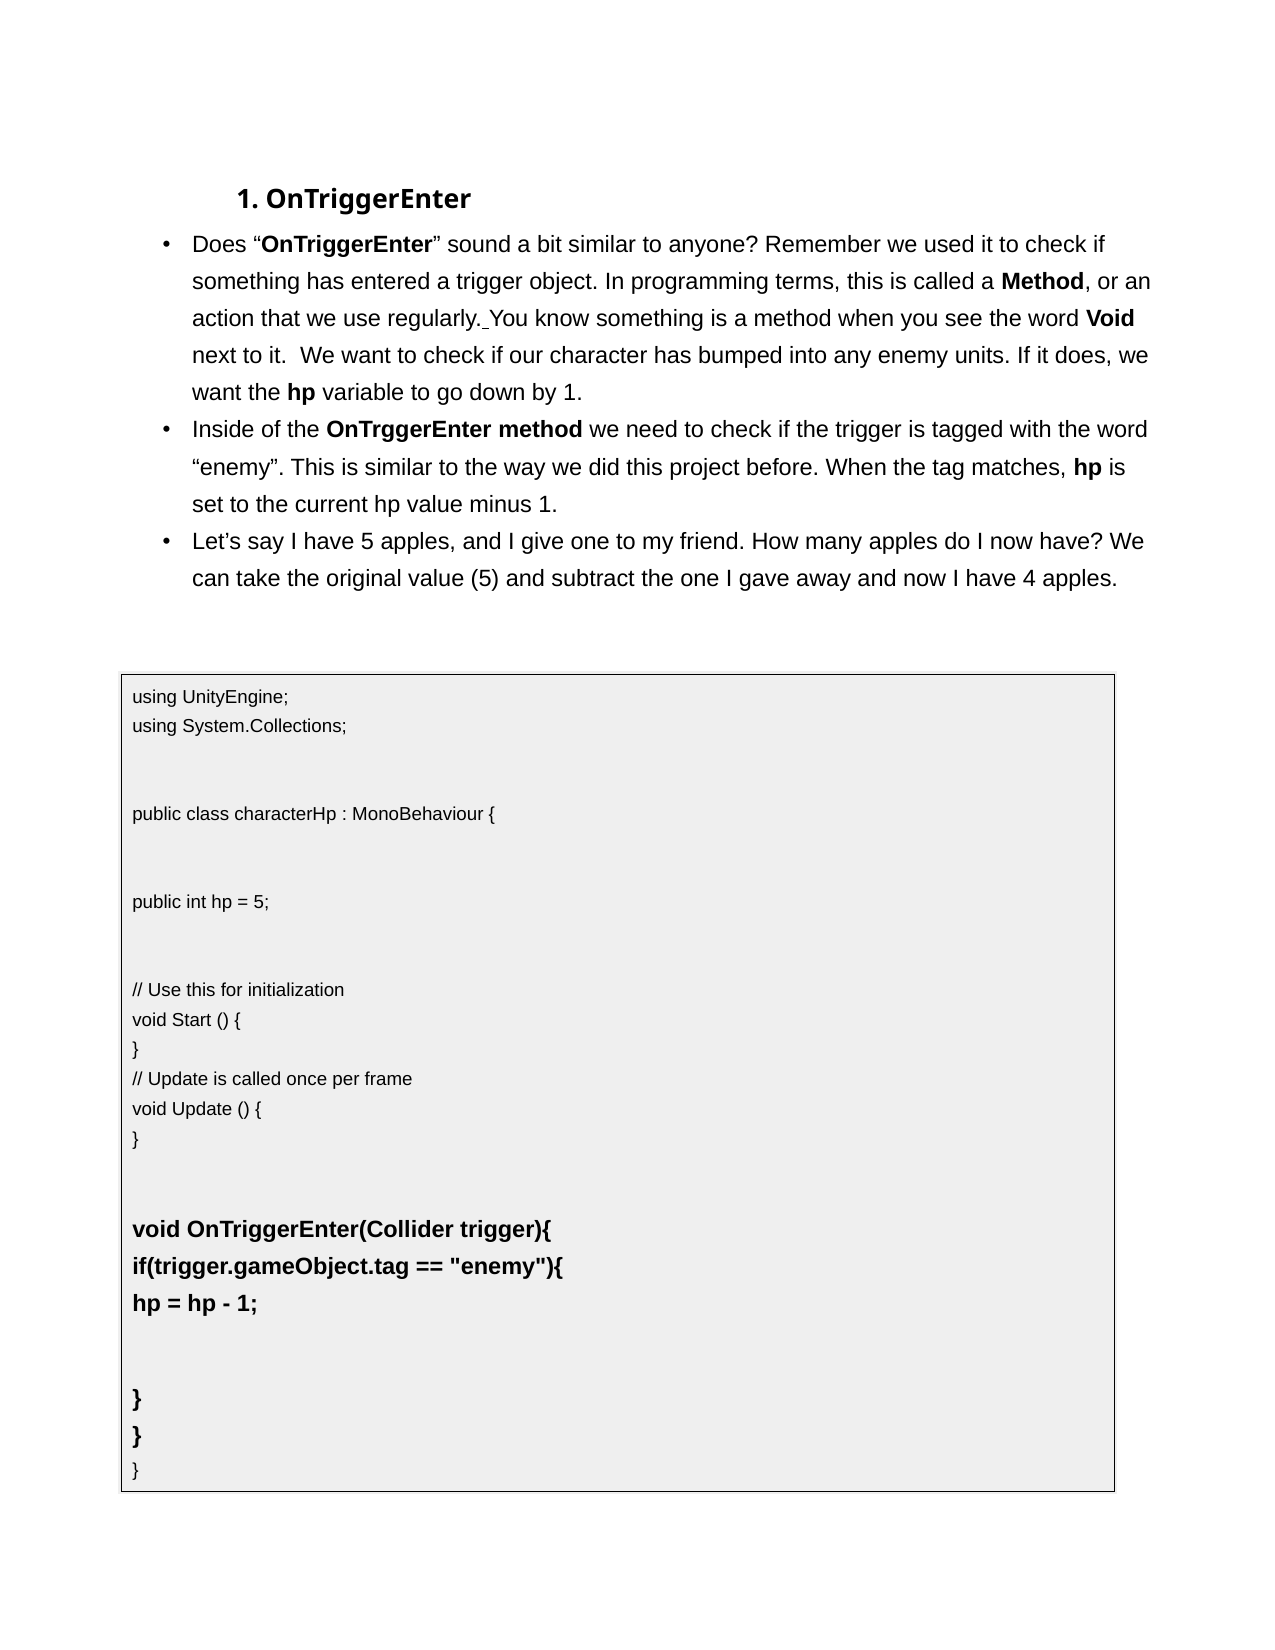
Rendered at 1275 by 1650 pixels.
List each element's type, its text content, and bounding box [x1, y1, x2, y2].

table_header using UnityEngine; using System.Collections; public class characterHp : MonoBehaviour { public int hp = 5; // Use this for initialization void Start () { } // Update is called once per frame void Update () { } void OnTriggerEnter(Collider trigger){ if(trigger.gameObject.tag == "enemy"){ hp = hp - 1; } } } [118, 671, 1117, 1494]
list Does “OnTriggerEnter” sound a bit similar to anyone? Remember we used it to check if something has entered a trigger object. In programming terms, this is called a Method, or an action that we use regularly. You know something is a method when you see the word Void next to it. We want to check if our character has bumped into any enemy units. If it does, we want the hp variable to go down by 1. [162, 230, 1157, 405]
list Let’s say I have 5 apples, and I give one to my friend. How many apples do I now have? We can take the original value (5) and subtract the one I gave away and now I have 4 apples. [162, 527, 1157, 591]
list Inside of the OnTrggerEnter method we need to check if the trigger is tagged with the word “enemy”. This is similar to the way we did this project before. When the tag matches, hp is set to the current hp value minus 1. [162, 416, 1157, 517]
subtitle OnTriggerEnter [236, 180, 1157, 216]
